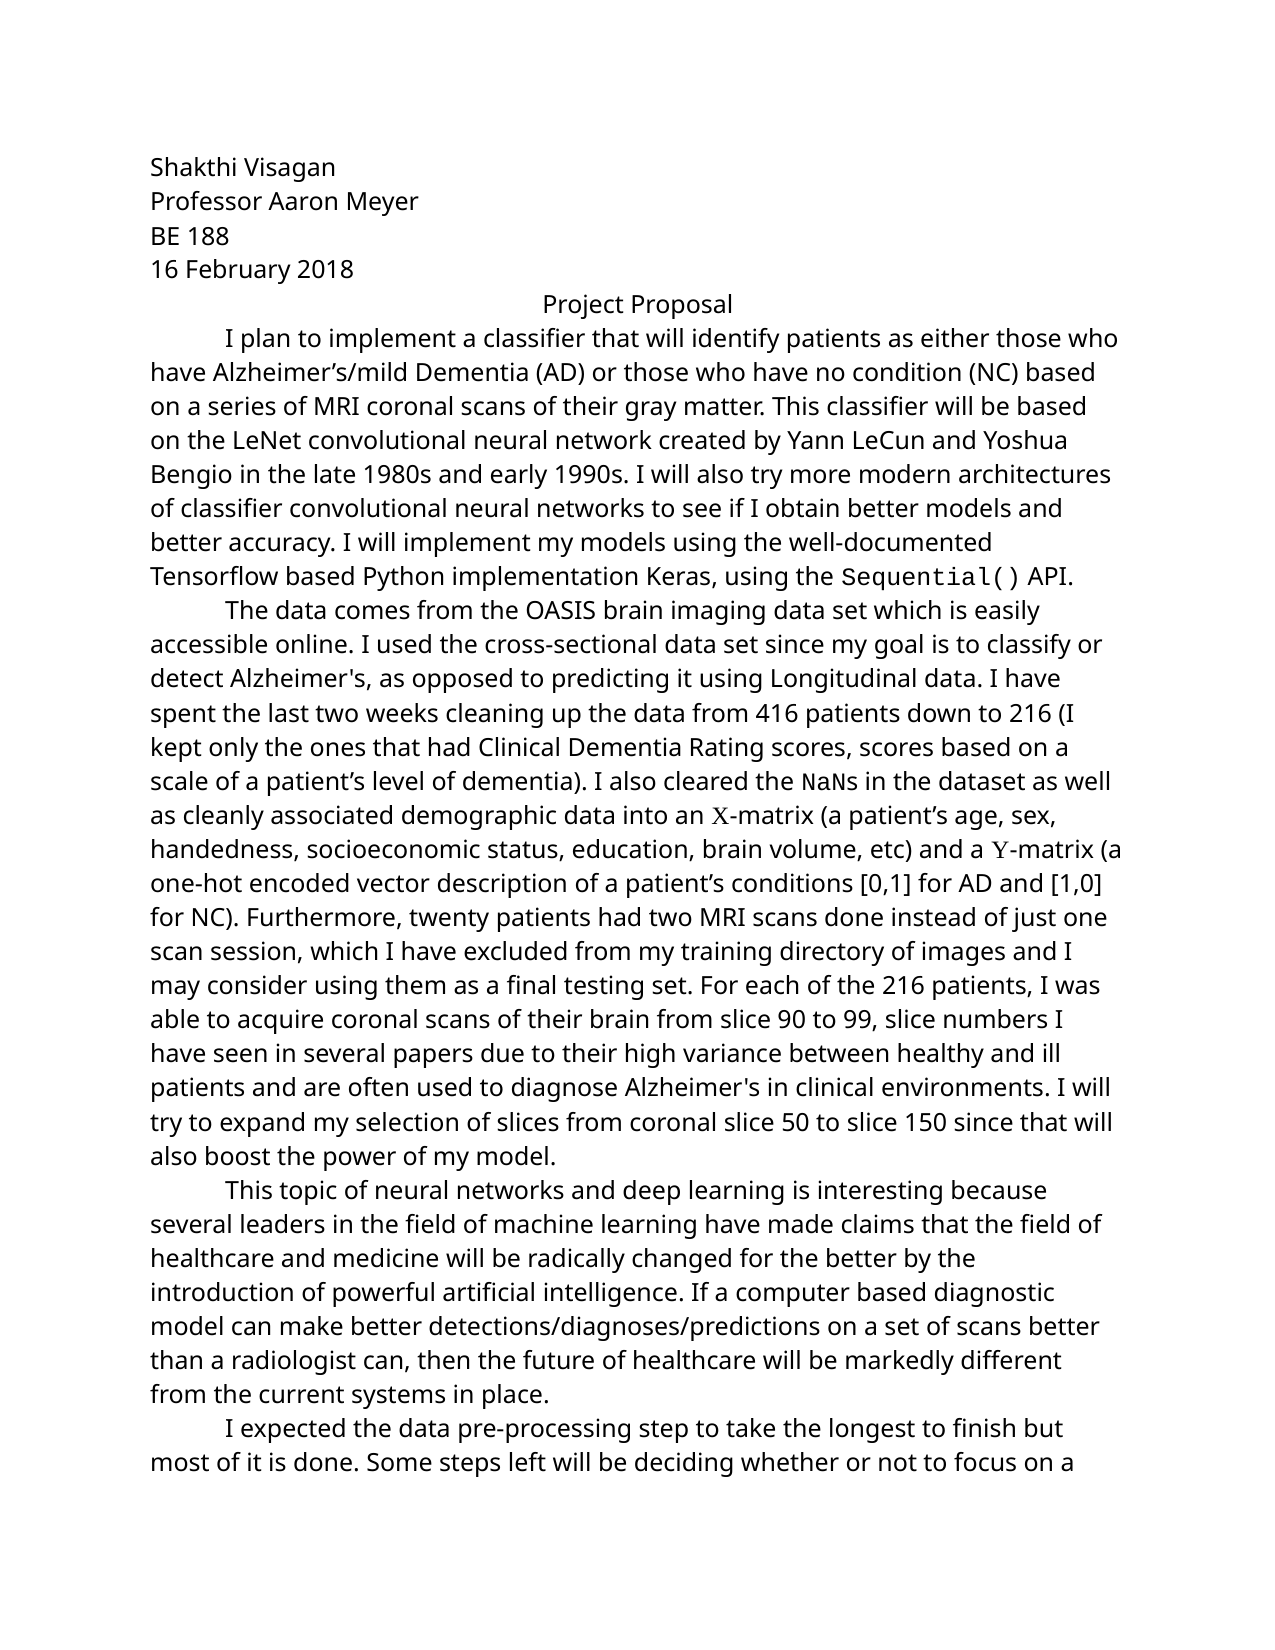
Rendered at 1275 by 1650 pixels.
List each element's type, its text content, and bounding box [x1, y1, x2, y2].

text I expected the data pre-processing step to take the longest to finish but most of it is done. Some steps left will be deciding whether or not to focus on a [150, 1411, 1125, 1479]
text I plan to implement a classifier that will identify patients as either those who have Alzheimer’s/mild Dementia (AD) or those who have no condition (NC) based on a series of MRI coronal scans of their gray matter. This classifier will be based on the LeNet convolutional neural network created by Yann LeCun and Yoshua Bengio in the late 1980s and early 1990s. I will also try more modern architectures of classifier convolutional neural networks to see if I obtain better models and better accuracy. I will implement my models using the well-documented Tensorflow based Python implementation Keras, using the Sequential() API. [150, 320, 1125, 593]
text Professor Aaron Meyer [150, 184, 1125, 218]
text BE 188 [150, 218, 1125, 252]
text Shakthi Visagan [150, 150, 1125, 184]
text The data comes from the OASIS brain imaging data set which is easily accessible online. I used the cross-sectional data set since my goal is to classify or detect Alzheimer's, as opposed to predicting it using Longitudinal data. I have spent the last two weeks cleaning up the data from 416 patients down to 216 (I kept only the ones that had Clinical Dementia Rating scores, scores based on a scale of a patient’s level of dementia). I also cleared the NaNs in the dataset as well as cleanly associated demographic data into an X-matrix (a patient’s age, sex, handedness, socioeconomic status, education, brain volume, etc) and a Y-matrix (a one-hot encoded vector description of a patient’s conditions [0,1] for AD and [1,0] for NC). Furthermore, twenty patients had two MRI scans done instead of just one scan session, which I have excluded from my training directory of images and I may consider using them as a final testing set. For each of the 216 patients, I was able to acquire coronal scans of their brain from slice 90 to 99, slice numbers I have seen in several papers due to their high variance between healthy and ill patients and are often used to diagnose Alzheimer's in clinical environments. I will try to expand my selection of slices from coronal slice 50 to slice 150 since that will also boost the power of my model. [150, 593, 1125, 1172]
text Project Proposal [150, 286, 1125, 320]
text This topic of neural networks and deep learning is interesting because several leaders in the field of machine learning have made claims that the field of healthcare and medicine will be radically changed for the better by the introduction of powerful artificial intelligence. If a computer based diagnostic model can make better detections/diagnoses/predictions on a set of scans better than a radiologist can, then the future of healthcare will be markedly different from the current systems in place. [150, 1172, 1125, 1411]
text 16 February 2018 [150, 252, 1125, 286]
